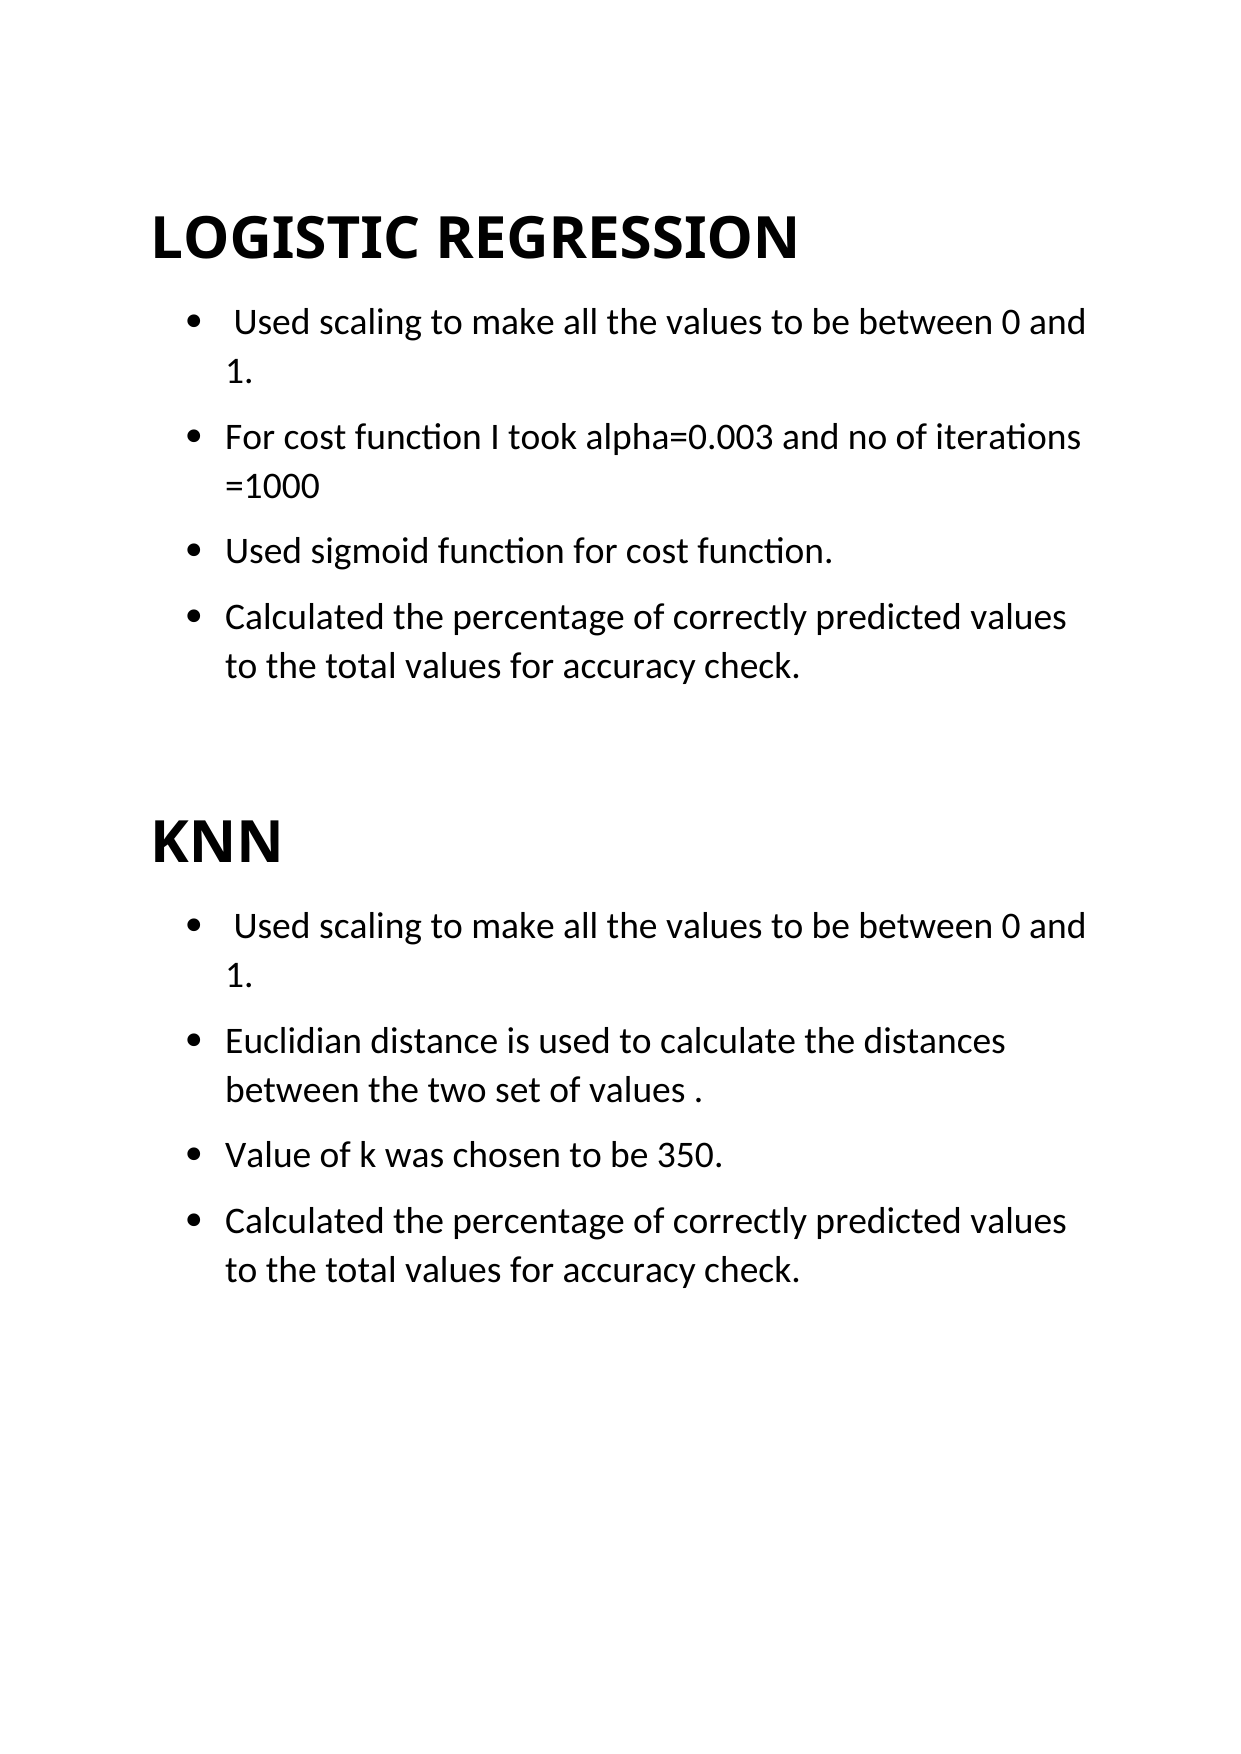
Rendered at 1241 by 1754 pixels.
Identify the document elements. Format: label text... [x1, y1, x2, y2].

list Value of k was chosen to be 350. [187, 1131, 1090, 1177]
text KNN [150, 800, 1090, 880]
list For cost function I took alpha=0.003 and no of iterations =1000 [187, 413, 1090, 508]
list Calculated the percentage of correctly predicted values to the total values for accuracy check. [187, 1197, 1090, 1292]
list Calculated the percentage of correctly predicted values to the total values for accuracy check. [187, 593, 1090, 688]
text LOGISTIC REGRESSION [150, 197, 1090, 276]
list Used sigmoid function for cost function. [187, 527, 1090, 573]
list Used scaling to make all the values to be between 0 and 1. [187, 298, 1090, 393]
list Euclidian distance is used to calculate the distances between the two set of values . [187, 1017, 1090, 1111]
list Used scaling to make all the values to be between 0 and 1. [187, 902, 1090, 997]
